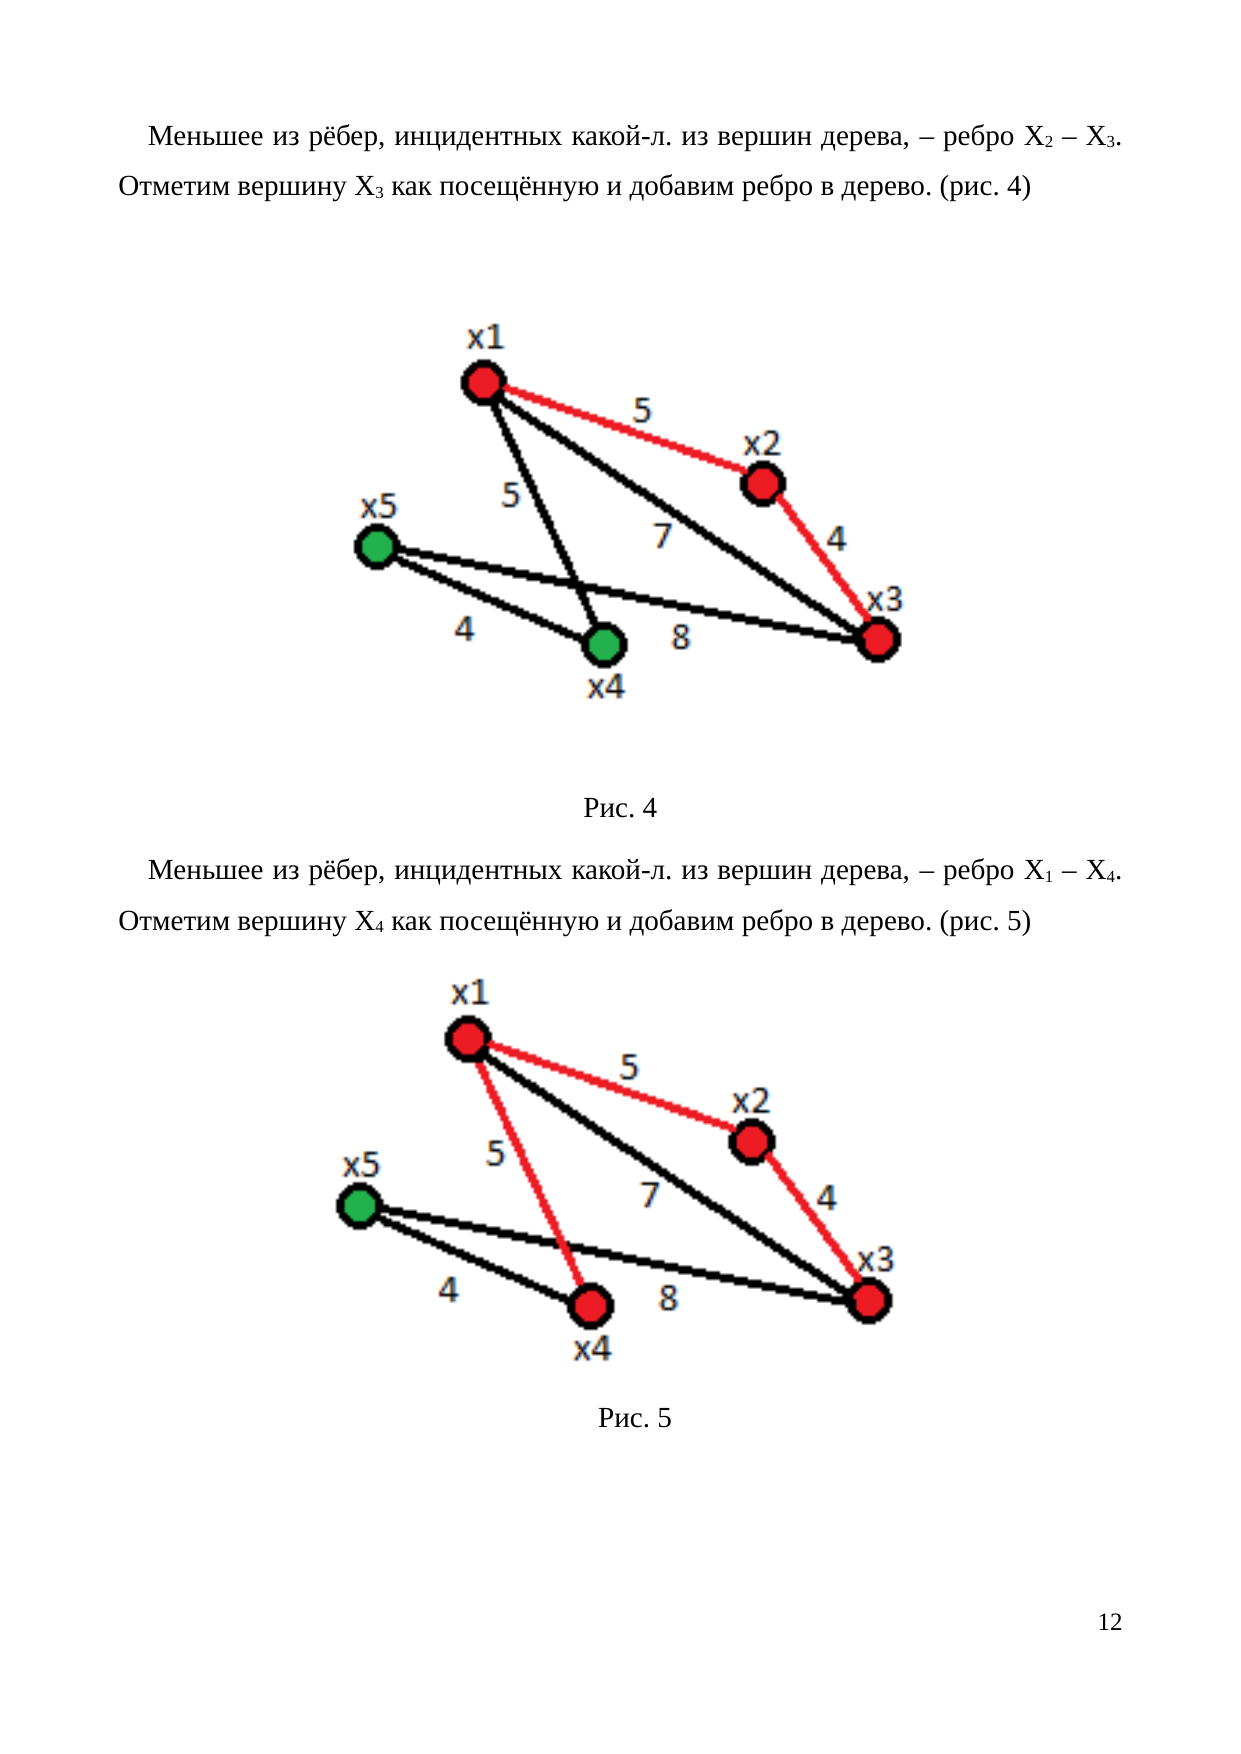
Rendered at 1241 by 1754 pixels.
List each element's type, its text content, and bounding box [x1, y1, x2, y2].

text Меньшее из рёбер, инцидентных какой-л. из вершин дерева, – ребро X1 – X4. Отметим вершину X4 как посещённую и добавим ребро в дерево. (рис. 5) [118, 852, 1122, 936]
picture [326, 969, 910, 1378]
text Рис. 4 [118, 790, 1122, 824]
picture [344, 314, 913, 721]
text Рис. 5 [118, 1400, 1122, 1434]
text Меньшее из рёбер, инцидентных какой-л. из вершин дерева, – ребро X2 – X3. Отметим вершину X3 как посещённую и добавим ребро в дерево. (рис. 4) [118, 118, 1122, 202]
